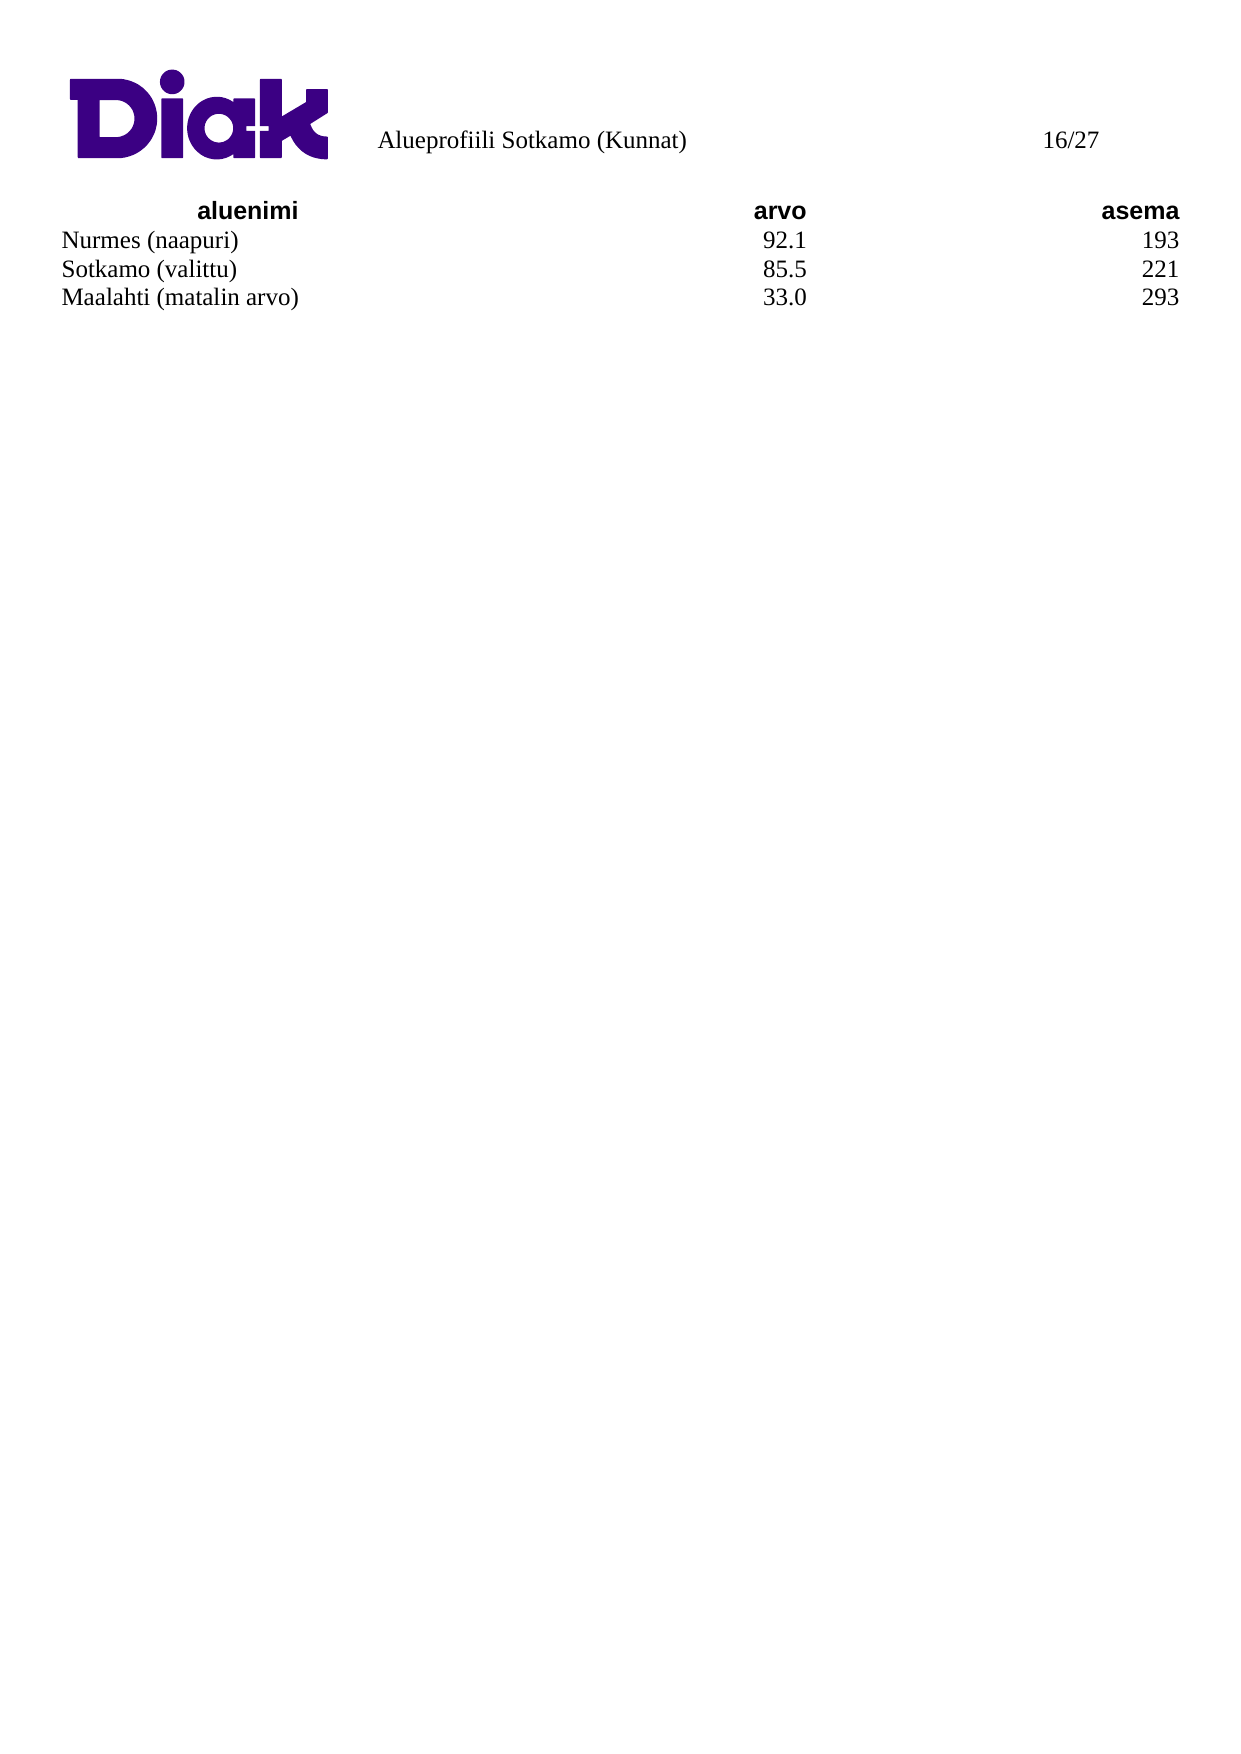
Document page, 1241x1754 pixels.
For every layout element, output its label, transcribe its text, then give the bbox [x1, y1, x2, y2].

table_cell Sotkamo (valittu) [61, 254, 434, 282]
table_cell 193 [806, 225, 1179, 254]
table_header arvo [434, 196, 806, 225]
table_header asema [806, 196, 1179, 225]
table_cell Nurmes (naapuri) [61, 225, 434, 254]
table_cell 85.5 [434, 254, 806, 282]
table_cell 92.1 [434, 225, 806, 254]
table_header aluenimi [61, 196, 434, 225]
table_cell 33.0 [434, 283, 806, 311]
table_cell 221 [806, 254, 1179, 282]
table_cell 293 [806, 283, 1179, 311]
table_cell Maalahti (matalin arvo) [61, 283, 434, 311]
